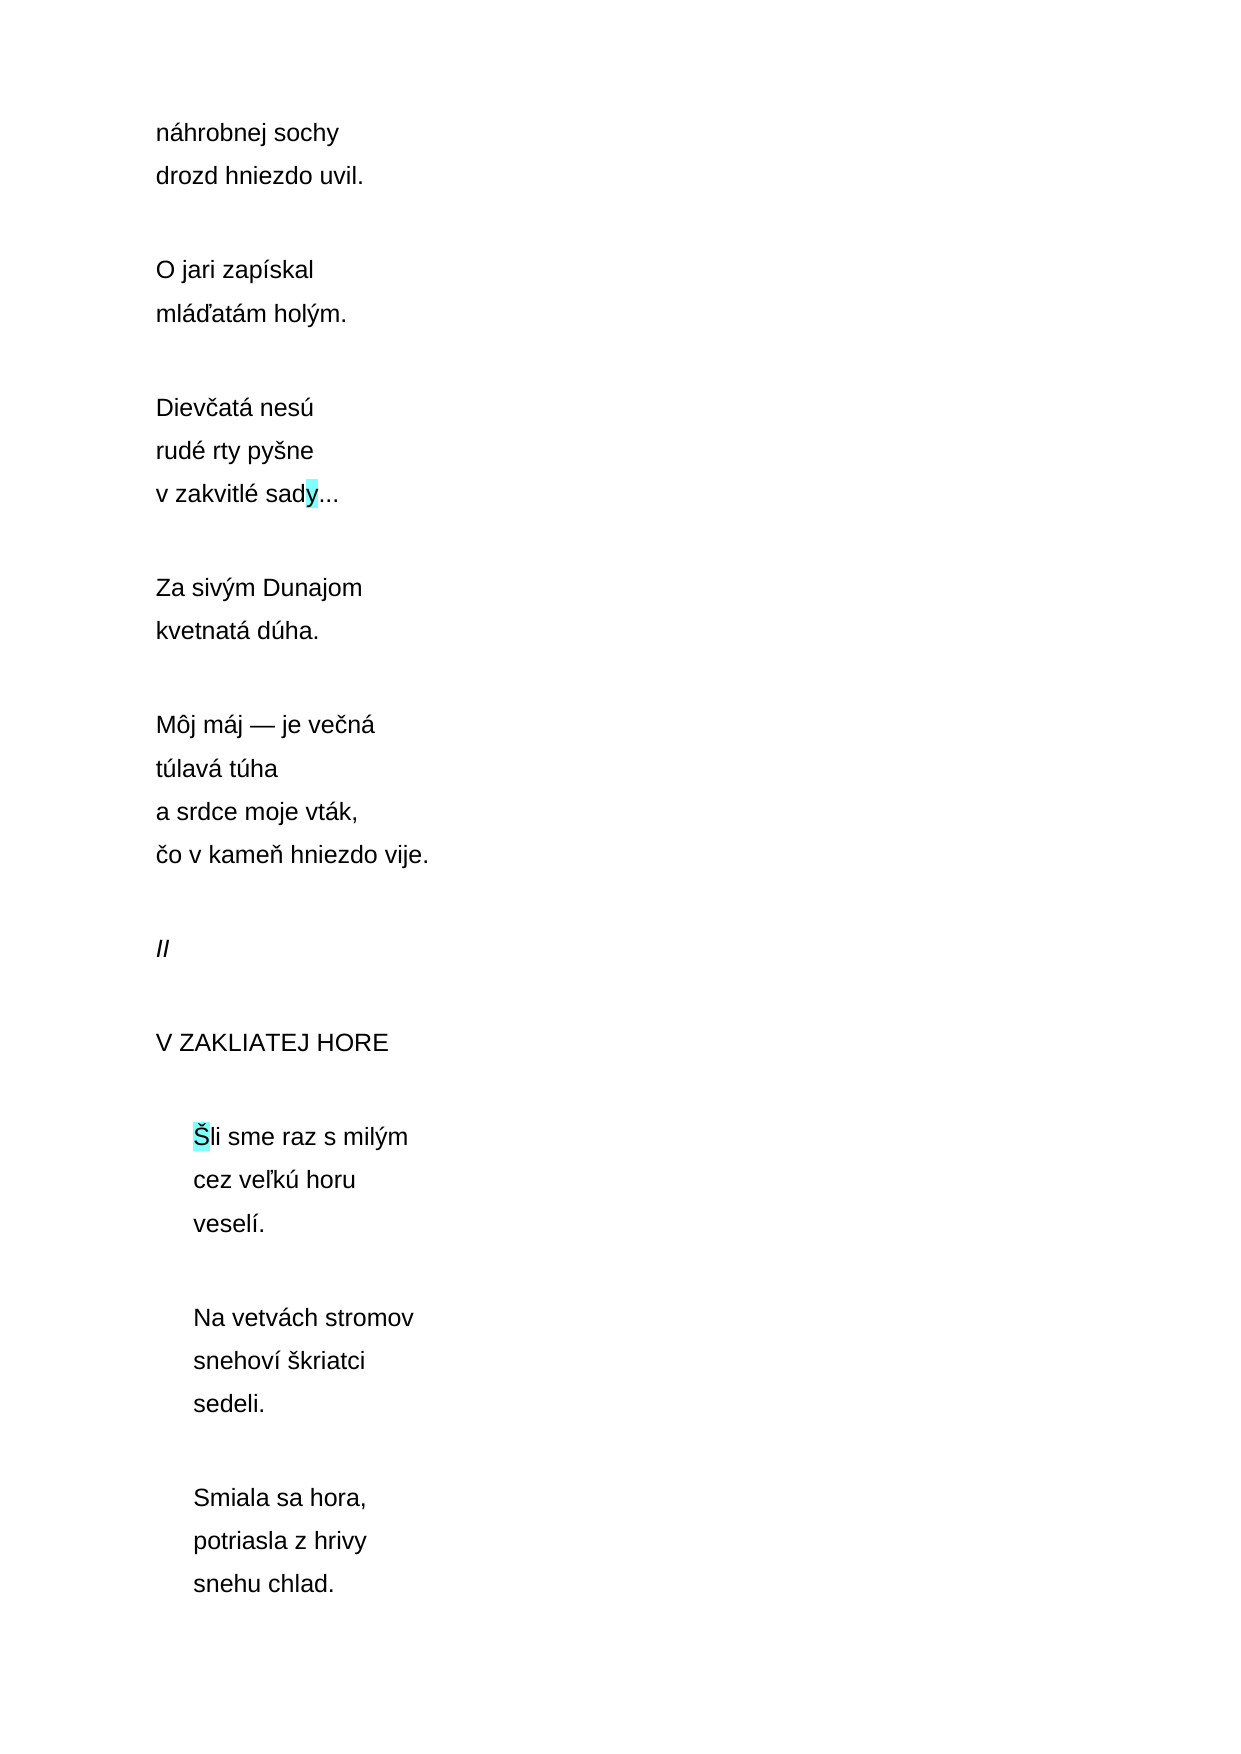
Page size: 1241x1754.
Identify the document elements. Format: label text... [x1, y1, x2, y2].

text Dievčatá nesú [156, 393, 1084, 421]
text kvetnatá dúha. [156, 616, 1084, 645]
text cez veľkú horu [156, 1165, 1084, 1194]
text a srdce moje vták, [156, 797, 1084, 825]
text náhrobnej sochy [156, 118, 1084, 147]
text túlavá túha [156, 753, 1084, 782]
text mláďatám holým. [156, 298, 1084, 327]
text čo v kameň hniezdo vije. [156, 840, 1084, 868]
text Šli sme raz s milým [156, 1122, 1084, 1151]
text veselí. [156, 1208, 1084, 1237]
text v zakvitlé sady... [156, 479, 1084, 508]
text Za sivým Dunajom [156, 573, 1084, 602]
text Na vetvách stromov [156, 1303, 1084, 1331]
text Smiala sa hora, [156, 1483, 1084, 1512]
text snehu chlad. [156, 1569, 1084, 1598]
text sedeli. [156, 1389, 1084, 1418]
text Môj máj — je večná [156, 710, 1084, 739]
text drozd hniezdo uvil. [156, 161, 1084, 190]
text rudé rty pyšne [156, 436, 1084, 464]
text V ZAKLIATEJ HORE [156, 1028, 1084, 1057]
text O jari zapískal [156, 255, 1084, 284]
text II [156, 934, 1084, 963]
text potriasla z hrivy [156, 1526, 1084, 1555]
text snehoví škriatci [156, 1346, 1084, 1374]
